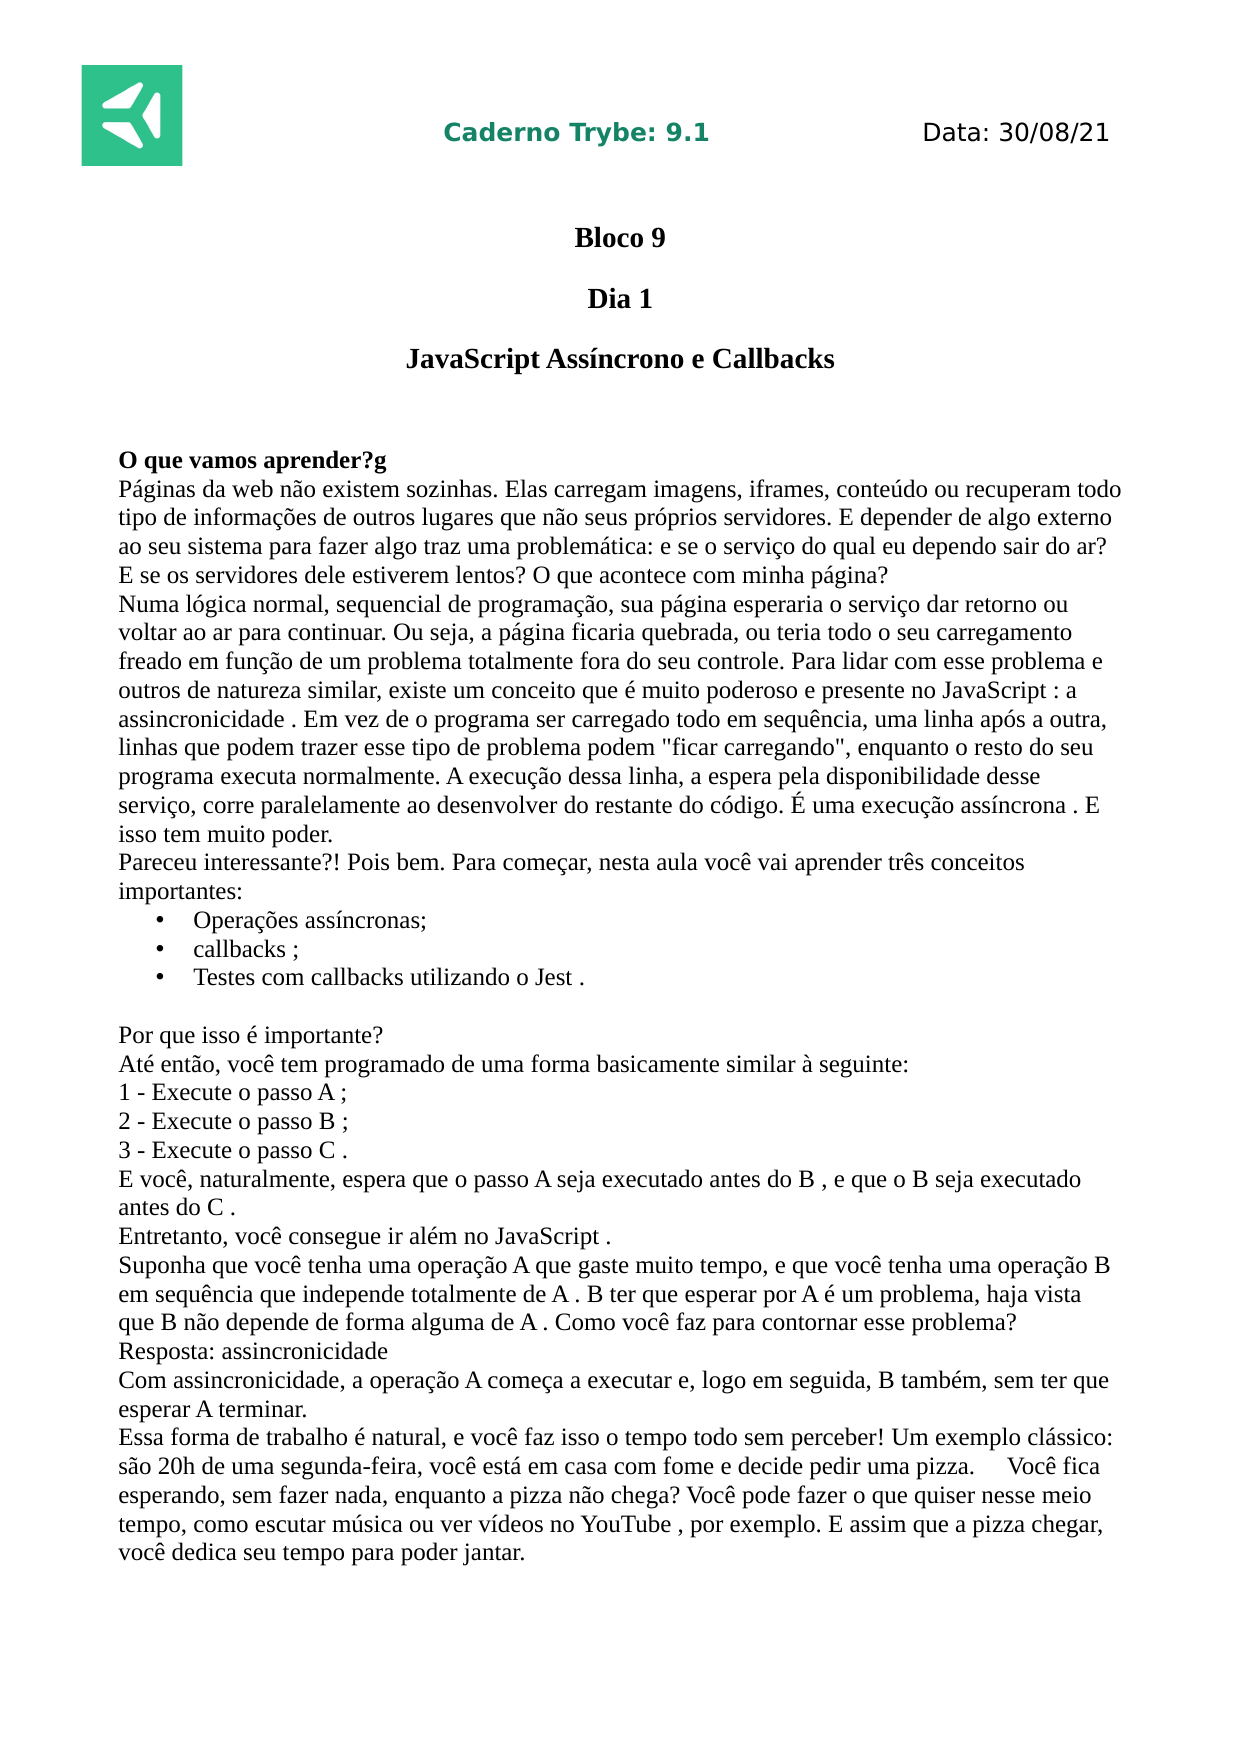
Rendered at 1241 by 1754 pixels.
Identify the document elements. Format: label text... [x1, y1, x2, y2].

text Numa lógica normal, sequencial de programação, sua página esperaria o serviço dar retorno ou voltar ao ar para continuar. Ou seja, a página ficaria quebrada, ou teria todo o seu carregamento freado em função de um problema totalmente fora do seu controle. Para lidar com esse problema e outros de natureza similar, existe um conceito que é muito poderoso e presente no JavaScript : a assincronicidade . Em vez de o programa ser carregado todo em sequência, uma linha após a outra, linhas que podem trazer esse tipo de problema podem "ficar carregando", enquanto o resto do seu programa executa normalmente. A execução dessa linha, a espera pela disponibilidade desse serviço, corre paralelamente ao desenvolver do restante do código. É uma execução assíncrona . E isso tem muito poder. [118, 589, 1122, 847]
list Testes com callbacks utilizando o Jest . [156, 962, 1122, 991]
text E você, naturalmente, espera que o passo A seja executado antes do B , e que o B seja executado antes do C . [118, 1164, 1122, 1221]
text Suponha que você tenha uma operação A que gaste muito tempo, e que você tenha uma operação B em sequência que independe totalmente de A . B ter que esperar por A é um problema, haja vista que B não depende de forma alguma de A . Como você faz para contornar esse problema? [118, 1250, 1122, 1336]
picture [81, 65, 183, 166]
subtitle Dia 1 [118, 281, 1122, 314]
text O que vamos aprender?g [118, 445, 1122, 474]
subtitle JavaScript Assíncrono e Callbacks [118, 341, 1122, 375]
subtitle Bloco 9 [118, 220, 1122, 254]
list callbacks ; [156, 934, 1122, 962]
text Essa forma de trabalho é natural, e você faz isso o tempo todo sem perceber! Um exemplo clássico: são 20h de uma segunda-feira, você está em casa com fome e decide pedir uma pizza. 🍕 Você fica esperando, sem fazer nada, enquanto a pizza não chega? Você pode fazer o que quiser nesse meio tempo, como escutar música ou ver vídeos no YouTube , por exemplo. E assim que a pizza chegar, você dedica seu tempo para poder jantar. [118, 1422, 1122, 1566]
text Com assincronicidade, a operação A começa a executar e, logo em seguida, B também, sem ter que esperar A terminar. [118, 1365, 1122, 1422]
text Pareceu interessante?! Pois bem. Para começar, nesta aula você vai aprender três conceitos importantes: [118, 847, 1122, 905]
list Operações assíncronas; [156, 905, 1122, 934]
text Por que isso é importante? [118, 1020, 1122, 1049]
text Resposta: assincronicidade [118, 1336, 1122, 1365]
text 2 - Execute o passo B ; [118, 1106, 1122, 1135]
text Até então, você tem programado de uma forma basicamente similar à seguinte: [118, 1049, 1122, 1077]
text 1 - Execute o passo A ; [118, 1077, 1122, 1106]
text 3 - Execute o passo C . [118, 1135, 1122, 1164]
text Entretanto, você consegue ir além no JavaScript . 🚀 [118, 1221, 1122, 1250]
text Páginas da web não existem sozinhas. Elas carregam imagens, iframes, conteúdo ou recuperam todo tipo de informações de outros lugares que não seus próprios servidores. E depender de algo externo ao seu sistema para fazer algo traz uma problemática: e se o serviço do qual eu dependo sair do ar? E se os servidores dele estiverem lentos? O que acontece com minha página? [118, 474, 1122, 589]
